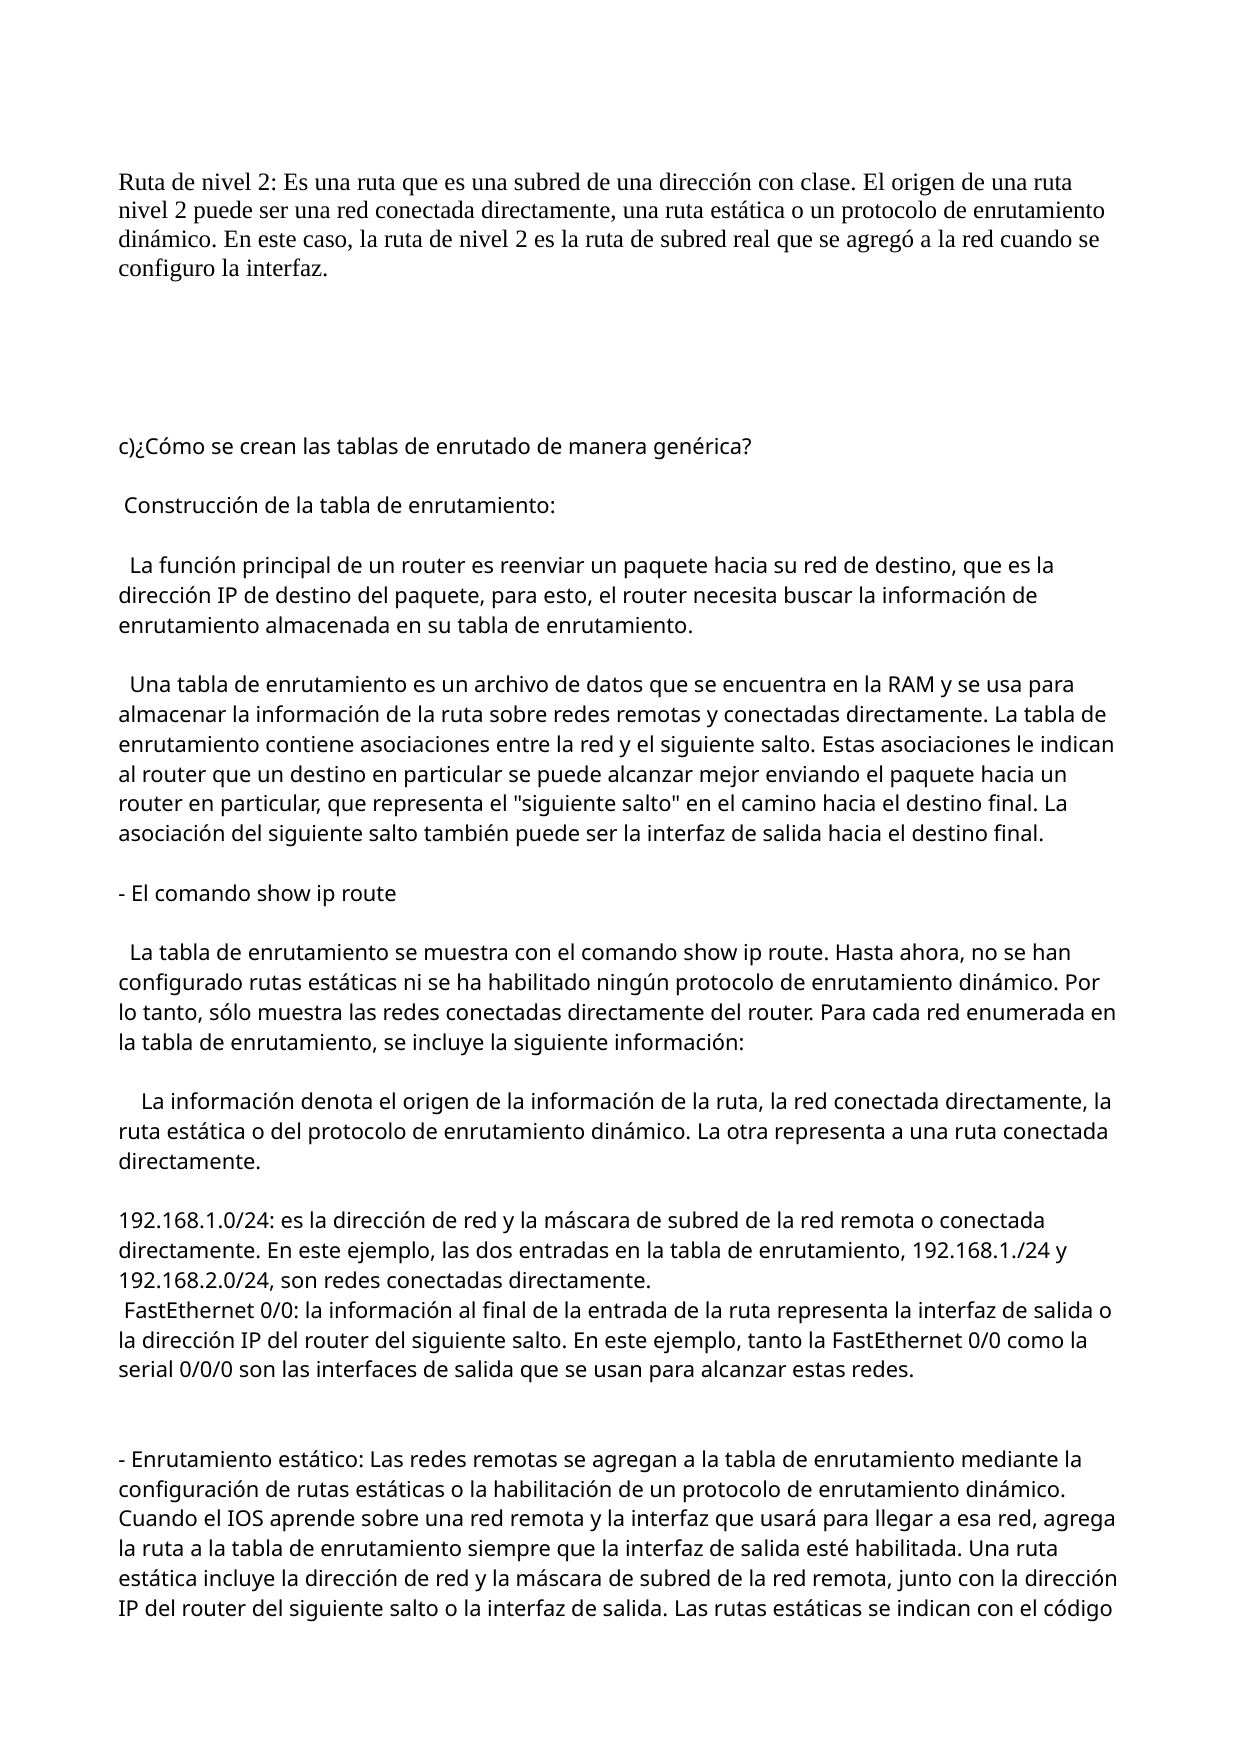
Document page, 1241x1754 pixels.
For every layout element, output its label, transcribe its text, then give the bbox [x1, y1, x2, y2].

text - Enrutamiento estático: Las redes remotas se agregan a la tabla de enrutamiento mediante la configuración de rutas estáticas o la habilitación de un protocolo de enrutamiento dinámico. Cuando el IOS aprende sobre una red remota y la interfaz que usará para llegar a esa red, agrega la ruta a la tabla de enrutamiento siempre que la interfaz de salida esté habilitada. Una ruta estática incluye la dirección de red y la máscara de subred de la red remota, junto con la dirección IP del router del siguiente salto o la interfaz de salida. Las rutas estáticas se indican con el código [118, 1444, 1122, 1622]
text - El comando show ip route [118, 878, 1122, 907]
text Ruta de nivel 2: Es una ruta que es una subred de una dirección con clase. El origen de una ruta nivel 2 puede ser una red conectada directamente, una ruta estática o un protocolo de enrutamiento dinámico. En este caso, la ruta de nivel 2 es la ruta de subred real que se agregó a la red cuando se configuro la interfaz. [118, 167, 1122, 282]
text 192.168.1.0/24: es la dirección de red y la máscara de subred de la red remota o conectada directamente. En este ejemplo, las dos entradas en la tabla de enrutamiento, 192.168.1./24 y 192.168.2.0/24, son redes conectadas directamente. [118, 1205, 1122, 1295]
text Una tabla de enrutamiento es un archivo de datos que se encuentra en la RAM y se usa para almacenar la información de la ruta sobre redes remotas y conectadas directamente. La tabla de enrutamiento contiene asociaciones entre la red y el siguiente salto. Estas asociaciones le indican al router que un destino en particular se puede alcanzar mejor enviando el paquete hacia un router en particular, que representa el "siguiente salto" en el camino hacia el destino final. La asociación del siguiente salto también puede ser la interfaz de salida hacia el destino final. [118, 669, 1122, 848]
text La función principal de un router es reenviar un paquete hacia su red de destino, que es la dirección IP de destino del paquete, para esto, el router necesita buscar la información de enrutamiento almacenada en su tabla de enrutamiento. [118, 550, 1122, 639]
text FastEthernet 0/0: la información al final de la entrada de la ruta representa la interfaz de salida o la dirección IP del router del siguiente salto. En este ejemplo, tanto la FastEthernet 0/0 como la serial 0/0/0 son las interfaces de salida que se usan para alcanzar estas redes. [118, 1295, 1122, 1384]
text La información denota el origen de la información de la ruta, la red conectada directamente, la ruta estática o del protocolo de enrutamiento dinámico. La otra representa a una ruta conectada directamente. [118, 1086, 1122, 1176]
text Construcción de la tabla de enrutamiento: [118, 490, 1122, 520]
text c)¿Cómo se crean las tablas de enrutado de manera genérica? [118, 431, 1122, 461]
text La tabla de enrutamiento se muestra con el comando show ip route. Hasta ahora, no se han configurado rutas estáticas ni se ha habilitado ningún protocolo de enrutamiento dinámico. Por lo tanto, sólo muestra las redes conectadas directamente del router. Para cada red enumerada en la tabla de enrutamiento, se incluye la siguiente información: [118, 937, 1122, 1056]
